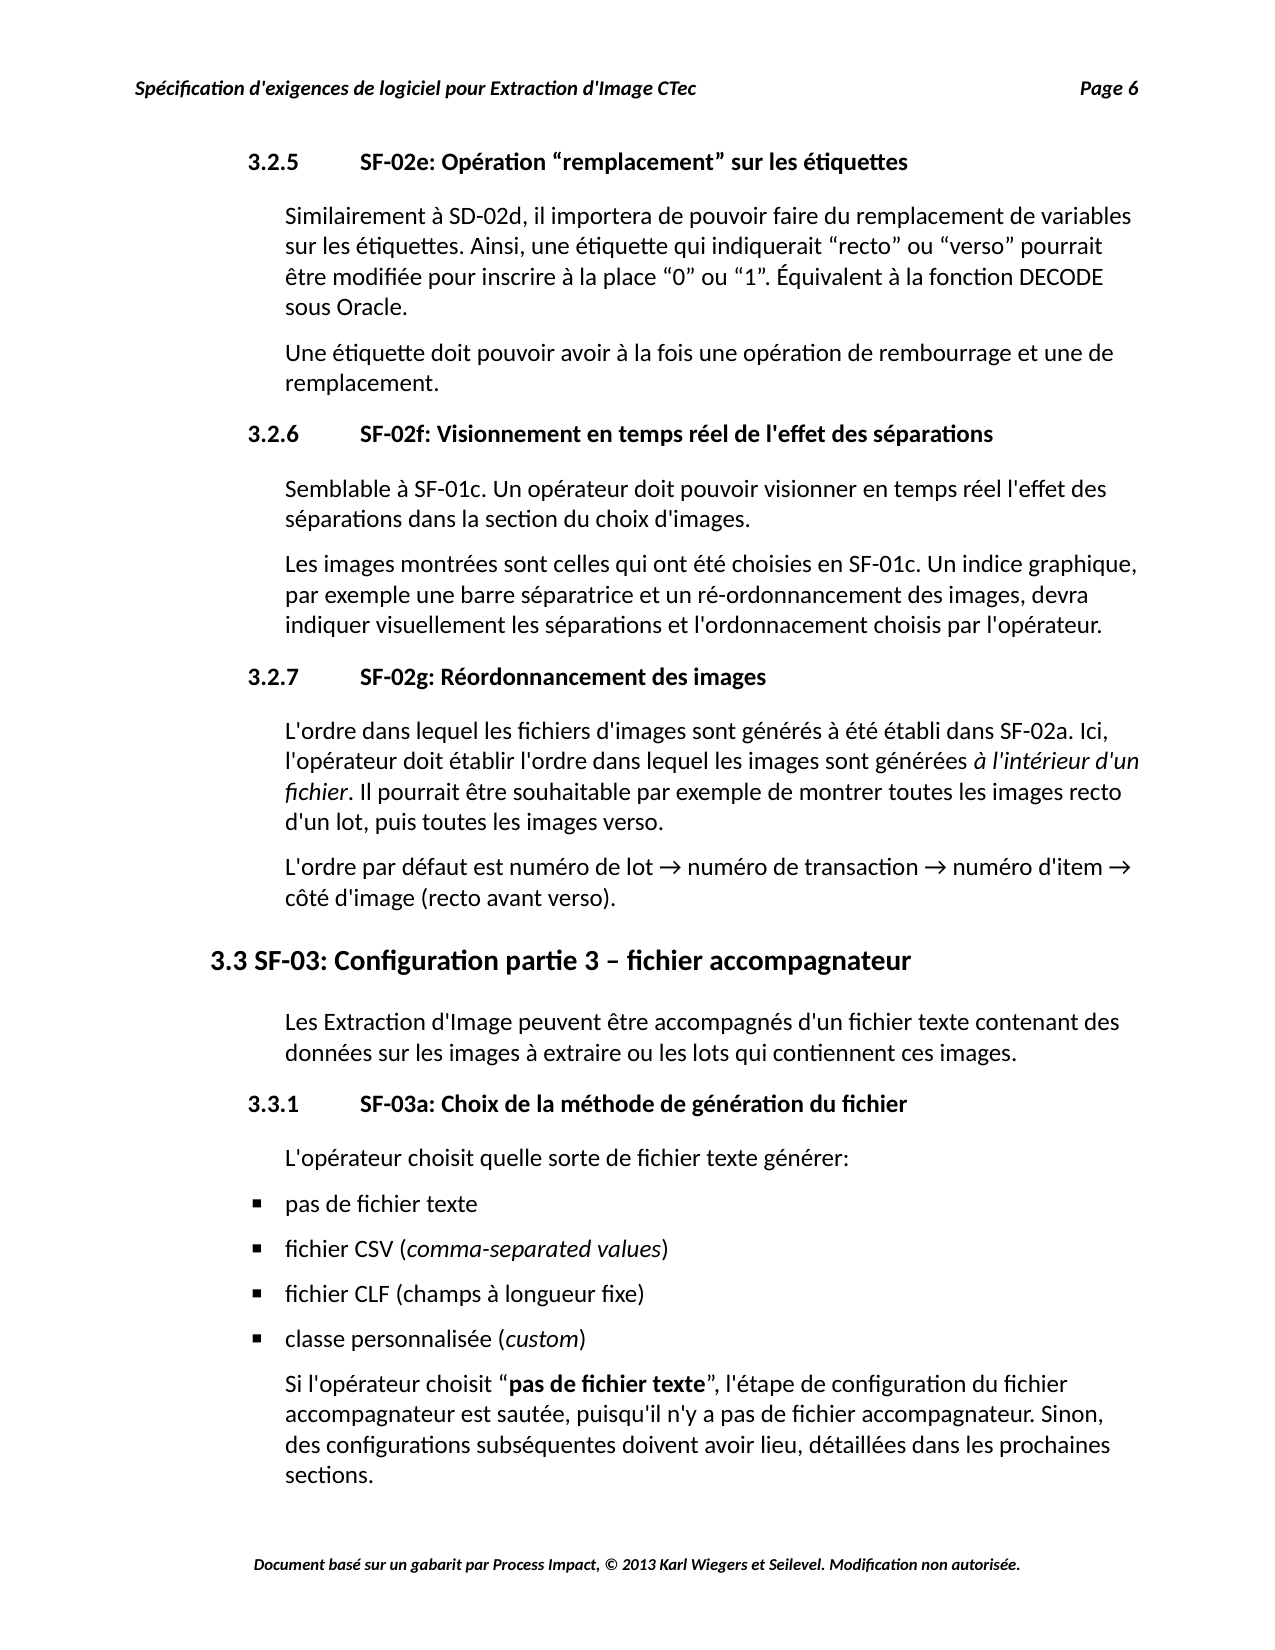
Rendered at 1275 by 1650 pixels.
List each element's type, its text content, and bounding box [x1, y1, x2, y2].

list Similairement à SD-02d, il importera de pouvoir faire du remplacement de variables sur les étiquettes. Ainsi, une étiquette qui indiquerait “recto” ou “verso” pourrait être modifiée pour inscrire à la place “0” ou “1”. Équivalent à la fonction DECODE sous Oracle. [247, 200, 1140, 322]
subtitle SF-02e: Opération “remplacement” sur les étiquettes [247, 150, 1140, 175]
subtitle SF-03a: Choix de la méthode de génération du fichier [247, 1093, 1140, 1118]
list fichier CSV (comma-separated values) [247, 1233, 1140, 1263]
subtitle SF-02g: Réordonnancement des images [247, 665, 1140, 690]
list Si l'opérateur choisit “pas de fichier texte”, l'étape de configuration du fichier accompagnateur est sautée, puisqu'il n'y a pas de fichier accompagnateur. Sinon, des configurations subséquentes doivent avoir lieu, détaillées dans les prochaines sections. [247, 1368, 1140, 1490]
subtitle SF-02f: Visionnement en temps réel de l'effet des séparations [247, 423, 1140, 448]
list pas de fichier texte [247, 1188, 1140, 1218]
list Semblable à SF-01c. Un opérateur doit pouvoir visionner en temps réel l'effet des séparations dans la section du choix d'images. [247, 473, 1140, 534]
list Les images montrées sont celles qui ont été choisies en SF-01c. Un indice graphique, par exemple une barre séparatrice et un ré-ordonnancement des images, devra indiquer visuellement les séparations et l'ordonnacement choisis par l'opérateur. [247, 548, 1140, 640]
list classe personnalisée (custom) [247, 1323, 1140, 1353]
list Une étiquette doit pouvoir avoir à la fois une opération de rembourrage et une de remplacement. [247, 337, 1140, 398]
list fichier CLF (champs à longueur fixe) [247, 1278, 1140, 1308]
list L'opérateur choisit quelle sorte de fichier texte générer: [247, 1143, 1140, 1173]
list Les Extraction d'Image peuvent être accompagnés d'un fichier texte contenant des données sur les images à extraire ou les lots qui contiennent ces images. [247, 1007, 1140, 1068]
list L'ordre dans lequel les fichiers d'images sont générés à été établi dans SF-02a. Ici, l'opérateur doit établir l'ordre dans lequel les images sont générées à l'intérieur d'un fichier. Il pourrait être souhaitable par exemple de montrer toutes les images recto d'un lot, puis toutes les images verso. [247, 715, 1140, 837]
subtitle SF-03: Configuration partie 3 – fichier accompagnateur [210, 942, 1140, 977]
list L'ordre par défaut est numéro de lot → numéro de transaction → numéro d'item → côté d'image (recto avant verso). [247, 852, 1140, 913]
